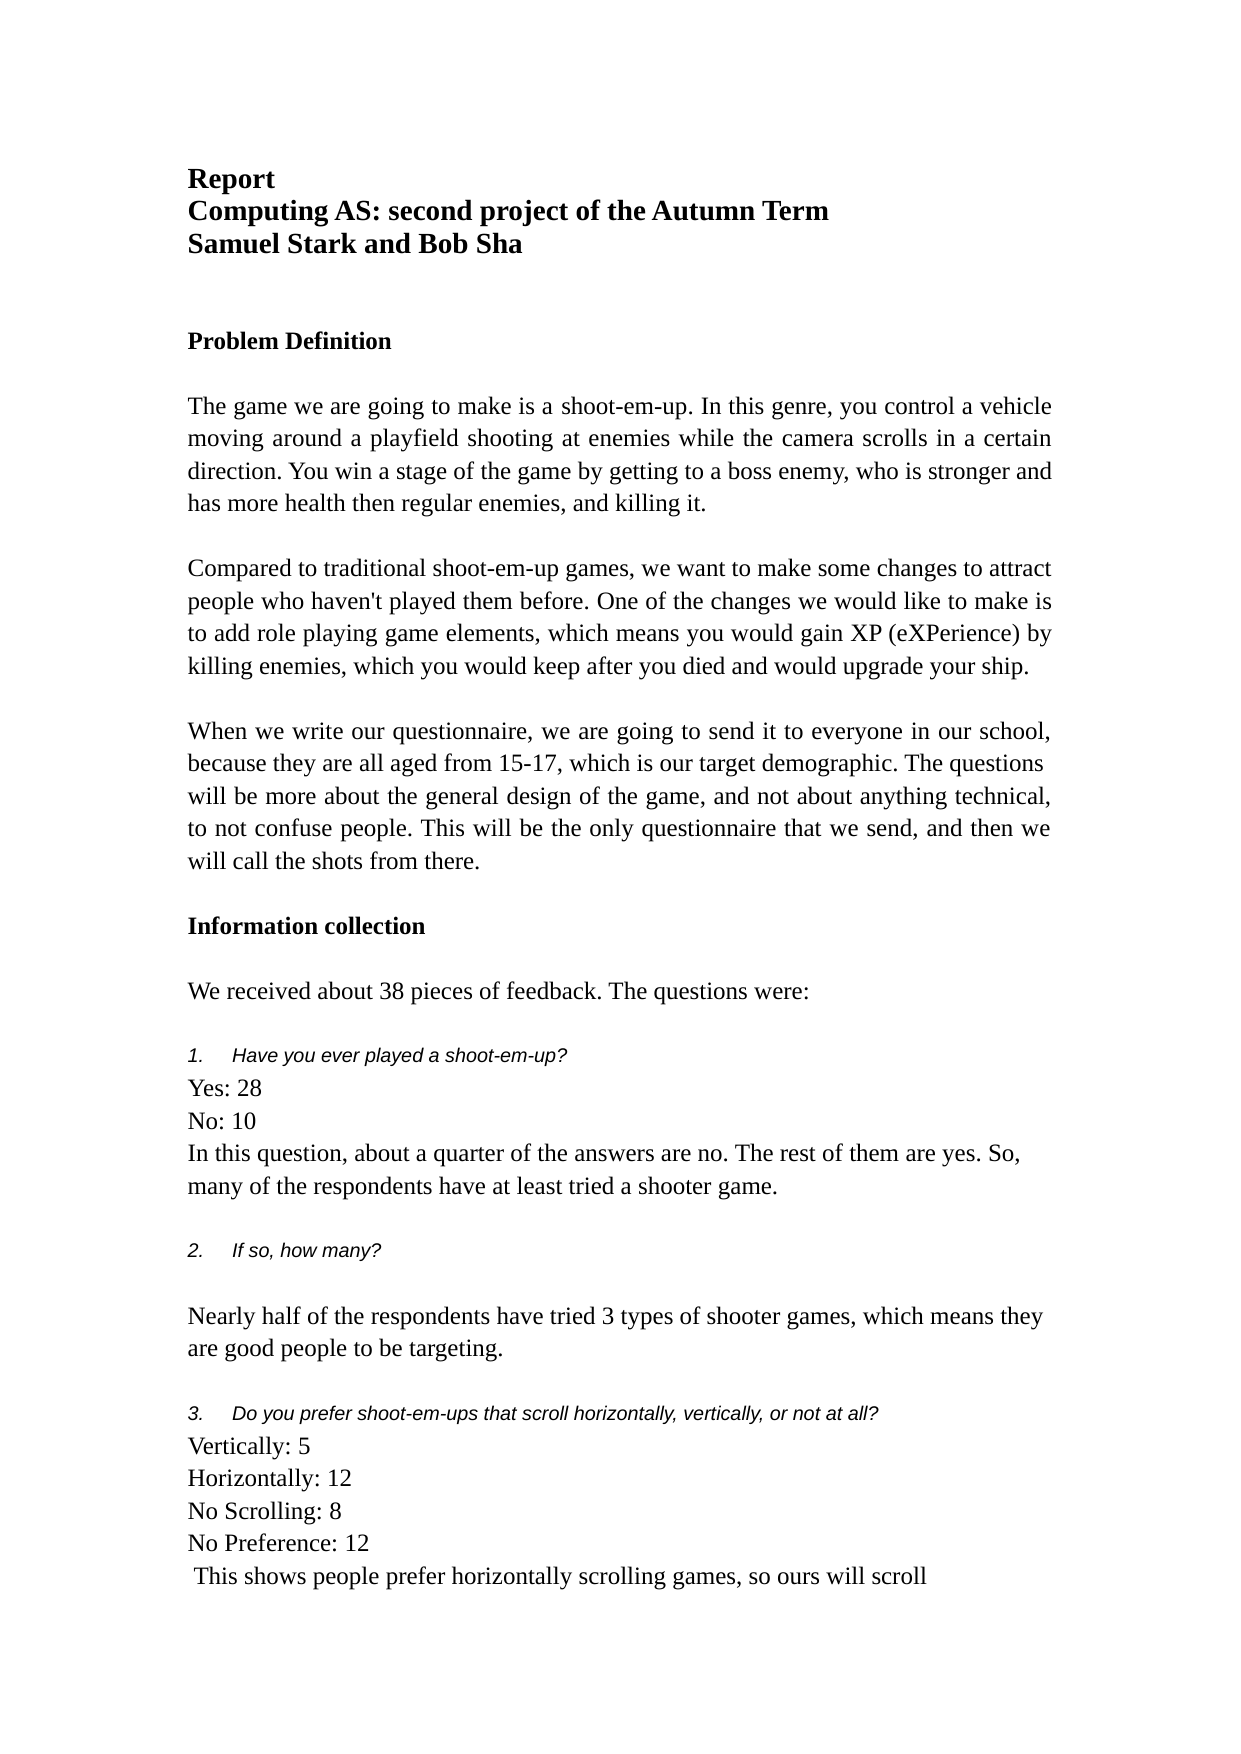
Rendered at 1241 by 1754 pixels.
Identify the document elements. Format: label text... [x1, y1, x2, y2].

list Have you ever played a shoot-em-up? [187, 1039, 1053, 1072]
text Nearly half of the respondents have tried 3 types of shooter games, which means they are good people to be targeting. [187, 1299, 1053, 1364]
text In this question, about a quarter of the answers are no. The rest of them are yes. So, many of the respondents have at least tried a shooter game. [187, 1137, 1053, 1202]
text When we write our questionnaire, we are going to send it to everyone in our school, because they are all aged from 15-17, which is our target demographic. The questions [187, 714, 1053, 779]
text This shows people prefer horizontally scrolling games, so ours will scroll [187, 1559, 1053, 1592]
text Compared to traditional shoot-em-up games, we want to make some changes to attract people who haven't played them before. One of the changes we would like to make is to add role playing game elements, which means you would gain XP (eXPerience) by killing enemies, which you would keep after you died and would upgrade your ship. [187, 552, 1053, 682]
text Computing AS: second project of the Autumn Term [187, 194, 1053, 227]
text will be more about the general design of the game, and not about anything technical, to not confuse people. This will be the only questionnaire that we send, and then we will call the shots from there. [187, 779, 1053, 877]
text Report [187, 162, 1053, 194]
text Samuel Stark and Bob Sha [187, 227, 1053, 259]
list If so, how many? [187, 1234, 1053, 1267]
list Yes: 28 [187, 1072, 1053, 1104]
text Information collection [187, 909, 1053, 942]
text We received about 38 pieces of feedback. The questions were: [187, 974, 1053, 1007]
text Problem Definition [187, 324, 1053, 357]
text No Preference: 12 [187, 1527, 1053, 1559]
list No: 10 [187, 1104, 1053, 1137]
text The game we are going to make is a shoot-em-up. In this genre, you control a vehicle moving around a playfield shooting at enemies while the camera scrolls in a certain direction. You win a stage of the game by getting to a boss enemy, who is stronger and has more health then regular enemies, and killing it. [187, 389, 1053, 519]
text Vertically: 5 [187, 1429, 1053, 1462]
text No Scrolling: 8 [187, 1494, 1053, 1527]
text Horizontally: 12 [187, 1462, 1053, 1494]
list Do you prefer shoot-em-ups that scroll horizontally, vertically, or not at all? [187, 1397, 1053, 1429]
